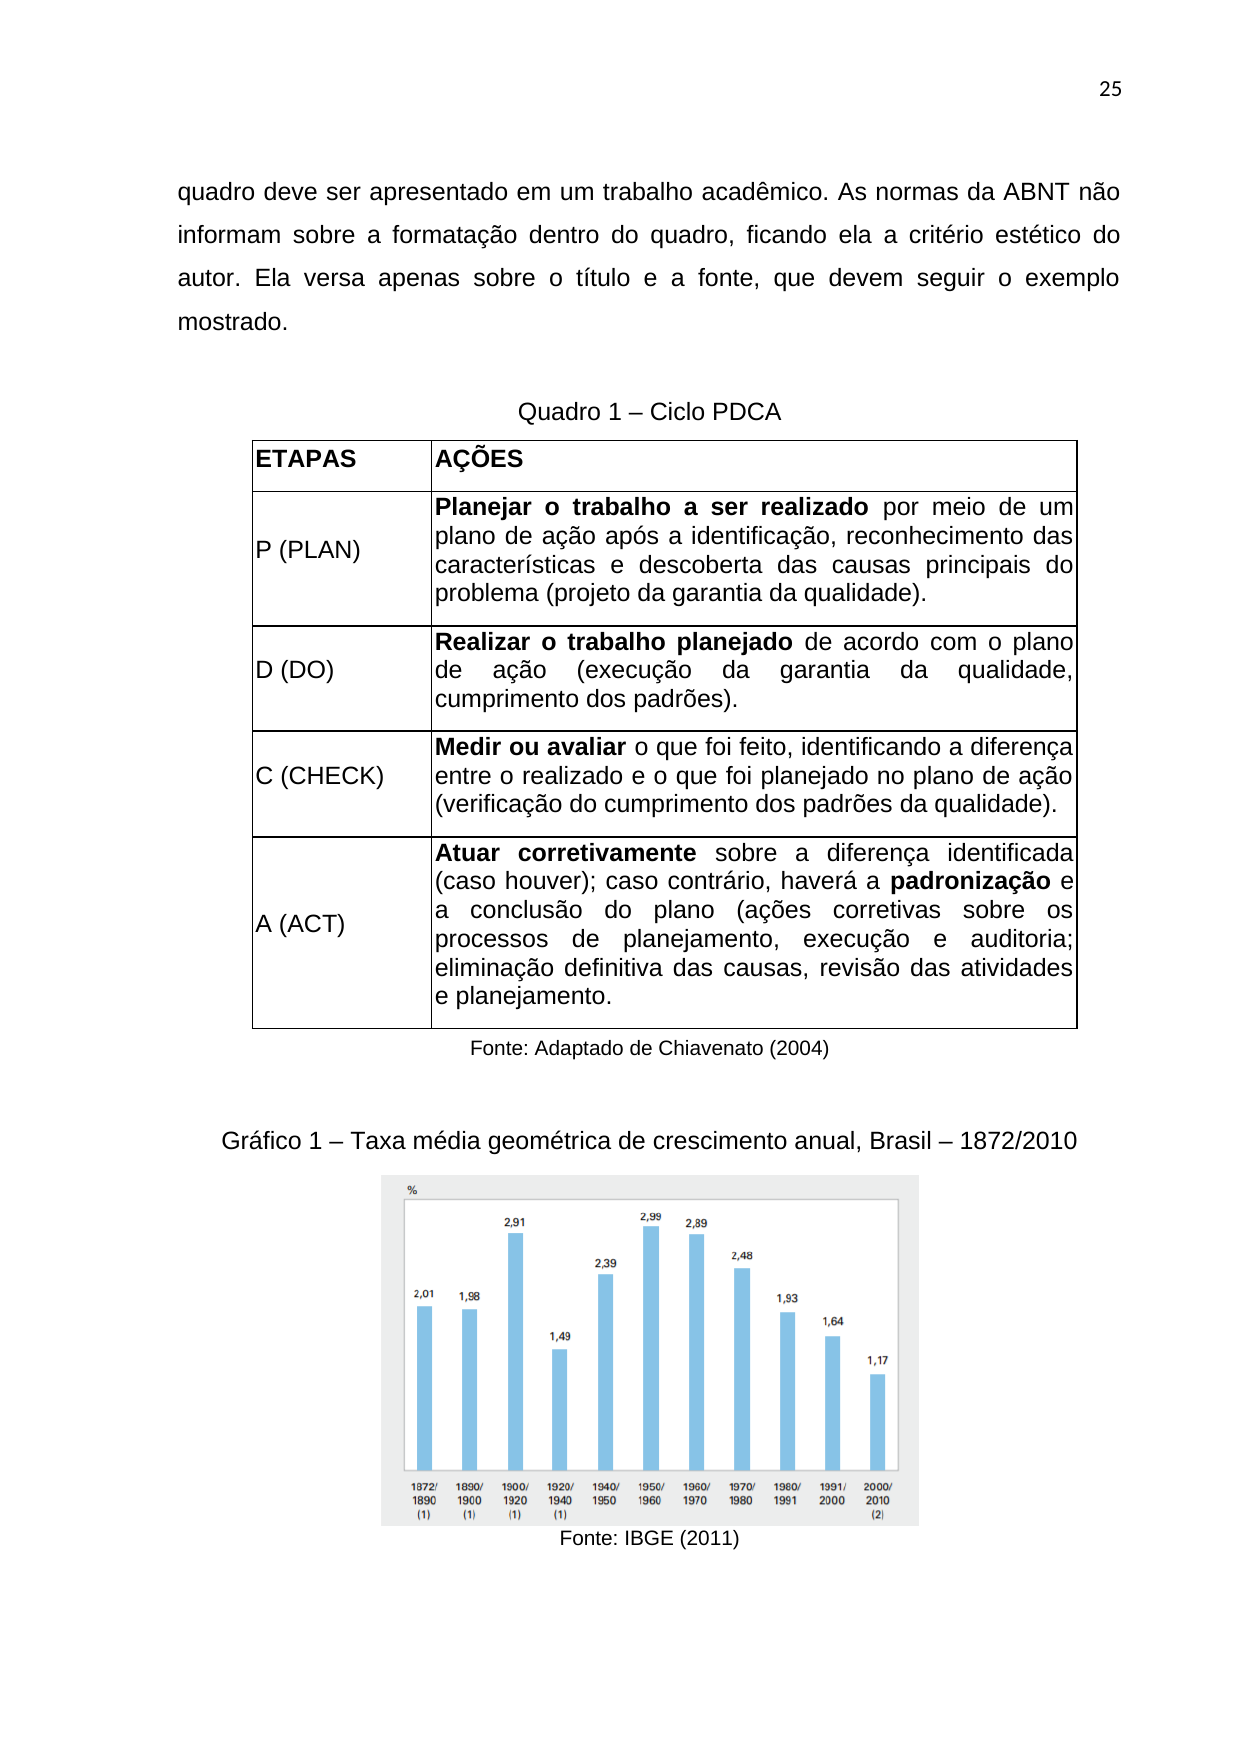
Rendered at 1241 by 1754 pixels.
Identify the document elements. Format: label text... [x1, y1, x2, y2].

table_header AÇÕES [432, 441, 1076, 491]
table_cell Planejar o trabalho a ser realizado por meio de um plano de ação após a identificação, reconhecimento das características e descoberta das causas principais do problema (projeto da garantia da qualidade). [432, 492, 1076, 625]
table_cell C (CHECK) [253, 732, 431, 836]
table_cell Atuar corretivamente sobre a diferença identificada (caso houver); caso contrário, haverá a padronização e a conclusão do plano (ações corretivas sobre os processos de planejamento, execução e auditoria; eliminação definitiva das causas, revisão das atividades e planejamento. [432, 838, 1076, 1028]
table_cell A (ACT) [253, 838, 431, 1028]
text quadro deve ser apresentado em um trabalho acadêmico. As normas da ABNT não informam sobre a formatação dentro do quadro, ficando ela a critério estético do autor. Ela versa apenas sobre o título e a fonte, que devem seguir o exemplo mostrado. [177, 177, 1122, 335]
text Fonte: IBGE (2011) [177, 1176, 1122, 1549]
text Gráfico 1 ‒ Taxa média geométrica de crescimento anual, Brasil – 1872/2010 [177, 1126, 1122, 1155]
text Quadro 1 ‒ Ciclo PDCA [177, 397, 1122, 425]
table_cell D (DO) [253, 627, 431, 730]
table_cell Medir ou avaliar o que foi feito, identificando a diferença entre o realizado e o que foi planejado no plano de ação (verificação do cumprimento dos padrões da qualidade). [432, 732, 1076, 836]
table_cell Realizar o trabalho planejado de acordo com o plano de ação (execução da garantia da qualidade, cumprimento dos padrões). [432, 627, 1076, 730]
table_header ETAPAS [253, 441, 431, 491]
text Fonte: Adaptado de Chiavenato (2004) [177, 1036, 1122, 1059]
picture [380, 1175, 919, 1526]
table_cell P (PLAN) [253, 492, 431, 625]
